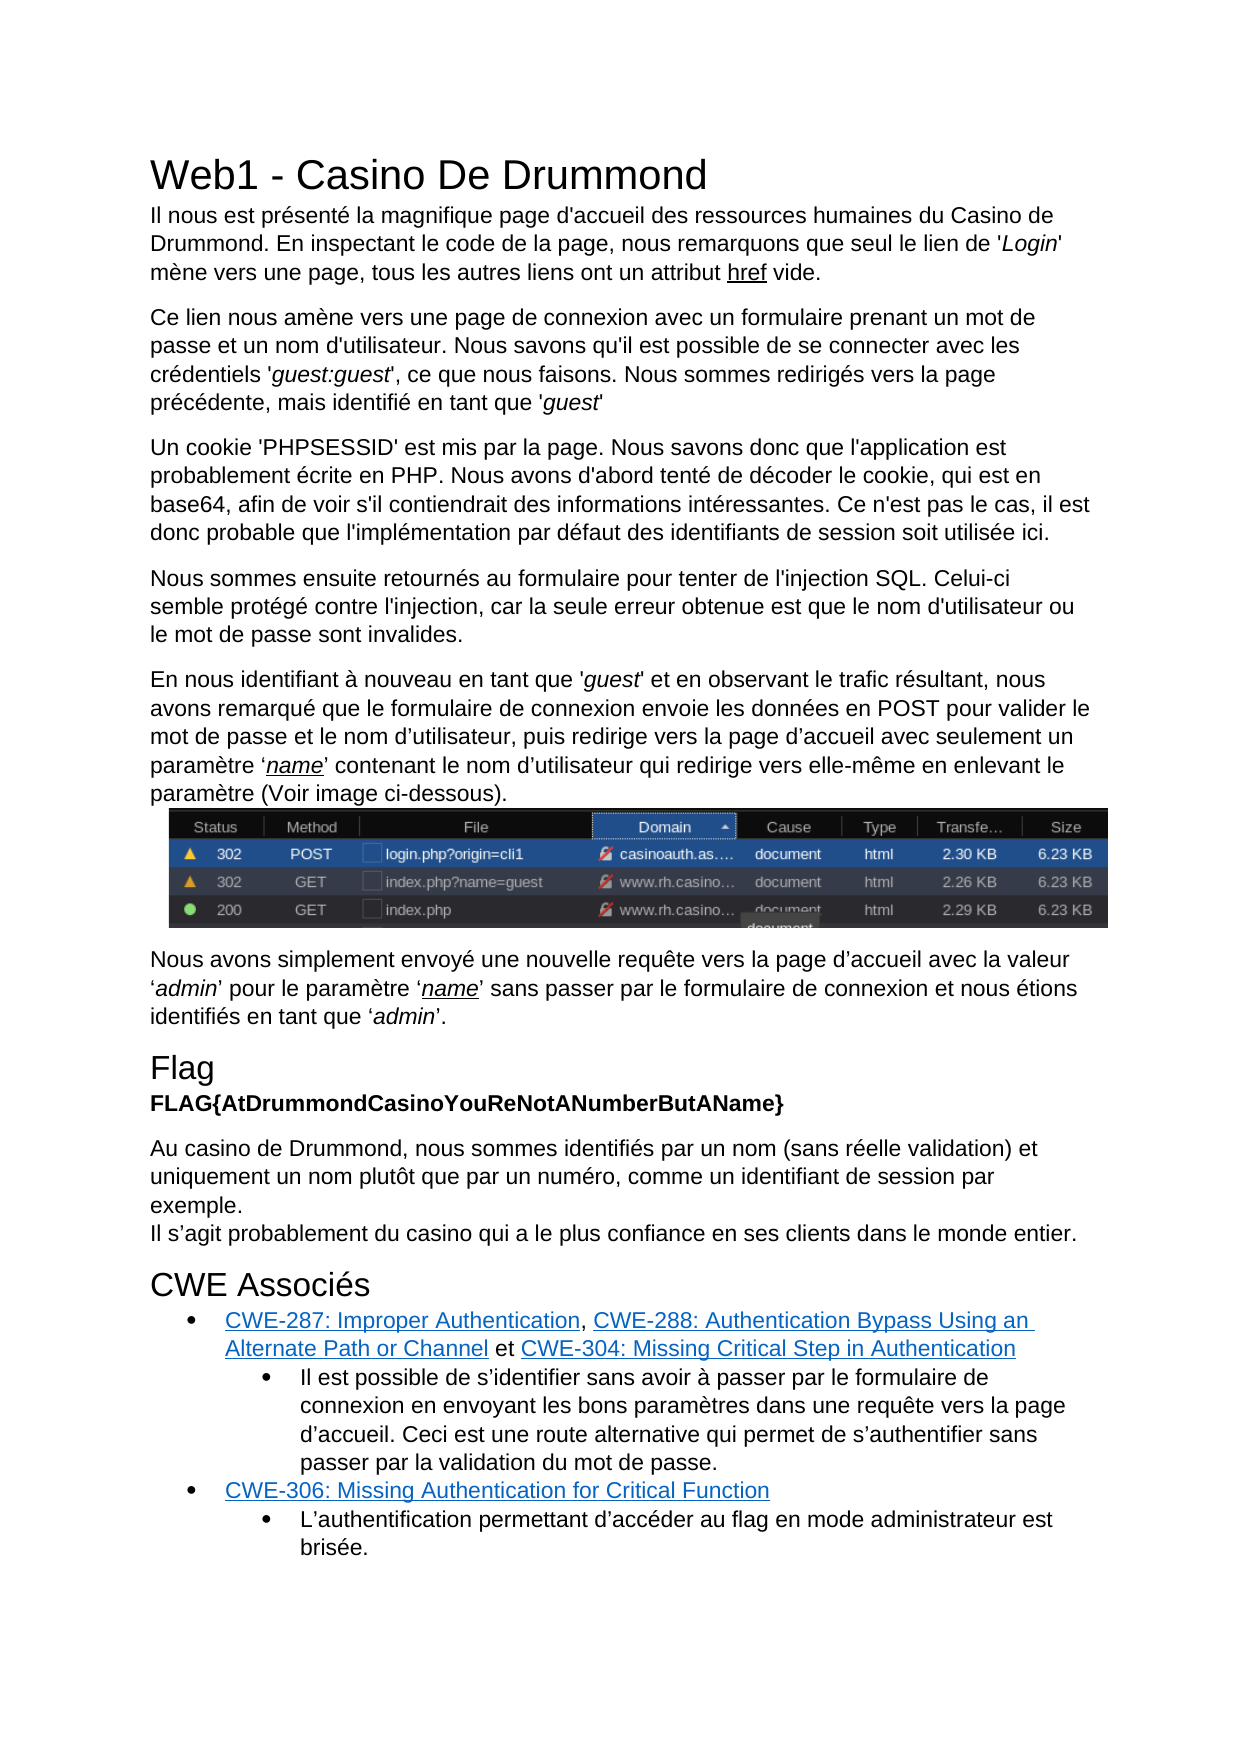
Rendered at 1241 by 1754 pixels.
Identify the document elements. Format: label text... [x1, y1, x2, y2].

list L’authentification permettant d’accéder au flag en mode administrateur est brisée. [262, 1506, 1090, 1561]
subtitle Flag [150, 1048, 1090, 1087]
list Il est possible de s’identifier sans avoir à passer par le formulaire de connexion en envoyant les bons paramètres dans une requête vers la page d’accueil. Ceci est une route alternative qui permet de s’authentifier sans passer par la validation du mot de passe. [262, 1364, 1090, 1475]
text Nous sommes ensuite retournés au formulaire pour tenter de l'injection SQL. Celui-ci semble protégé contre l'injection, car la seule erreur obtenue est que le nom d'utilisateur ou le mot de passe sont invalides. [150, 564, 1090, 648]
text Ce lien nous amène vers une page de connexion avec un formulaire prenant un mot de passe et un nom d'utilisateur. Nous savons qu'il est possible de se connecter avec les crédentiels 'guest:guest', ce que nous faisons. Nous sommes redirigés vers la page précédente, mais identifié en tant que 'guest' [150, 304, 1090, 415]
text Un cookie 'PHPSESSID' est mis par la page. Nous savons donc que l'application est probablement écrite en PHP. Nous avons d'abord tenté de décoder le cookie, qui est en base64, afin de voir s'il contiendrait des informations intéressantes. Ce n'est pas le cas, il est donc probable que l'implémentation par défaut des identifiants de session soit utilisée ici. [150, 434, 1090, 546]
subtitle CWE Associés [150, 1265, 1090, 1304]
list CWE-306: Missing Authentication for Critical Function [187, 1477, 1090, 1504]
text En nous identifiant à nouveau en tant que 'guest' et en observant le trafic résultant, nous avons remarqué que le formulaire de connexion envoie les données en POST pour valider le mot de passe et le nom d’utilisateur, puis redirige vers la page d’accueil avec seulement un paramètre ‘name’ contenant le nom d’utilisateur qui redirige vers elle-même en enlevant le paramètre (Voir image ci-dessous). [150, 666, 1090, 927]
picture [168, 808, 1108, 928]
text Nous avons simplement envoyé une nouvelle requête vers la page d’accueil avec la valeur ‘admin’ pour le paramètre ‘name’ sans passer par le formulaire de connexion et nous étions identifiés en tant que ‘admin’. [150, 946, 1090, 1029]
subtitle Web1 - Casino De Drummond [150, 150, 1090, 198]
text Au casino de Drummond, nous sommes identifiés par un nom (sans réelle validation) et uniquement un nom plutôt que par un numéro, comme un identifiant de session par exemple. Il s’agit probablement du casino qui a le plus confiance en ses clients dans le monde entier. [150, 1135, 1090, 1247]
list CWE-287: Improper Authentication, CWE-288: Authentication Bypass Using an Alternate Path or Channel et CWE-304: Missing Critical Step in Authentication [187, 1307, 1090, 1362]
text Il nous est présenté la magnifique page d'accueil des ressources humaines du Casino de Drummond. En inspectant le code de la page, nous remarquons que seul le lien de 'Login' mène vers une page, tous les autres liens ont un attribut href vide. [150, 202, 1090, 285]
text FLAG{AtDrummondCasinoYouReNotANumberButAName} [150, 1090, 1090, 1116]
